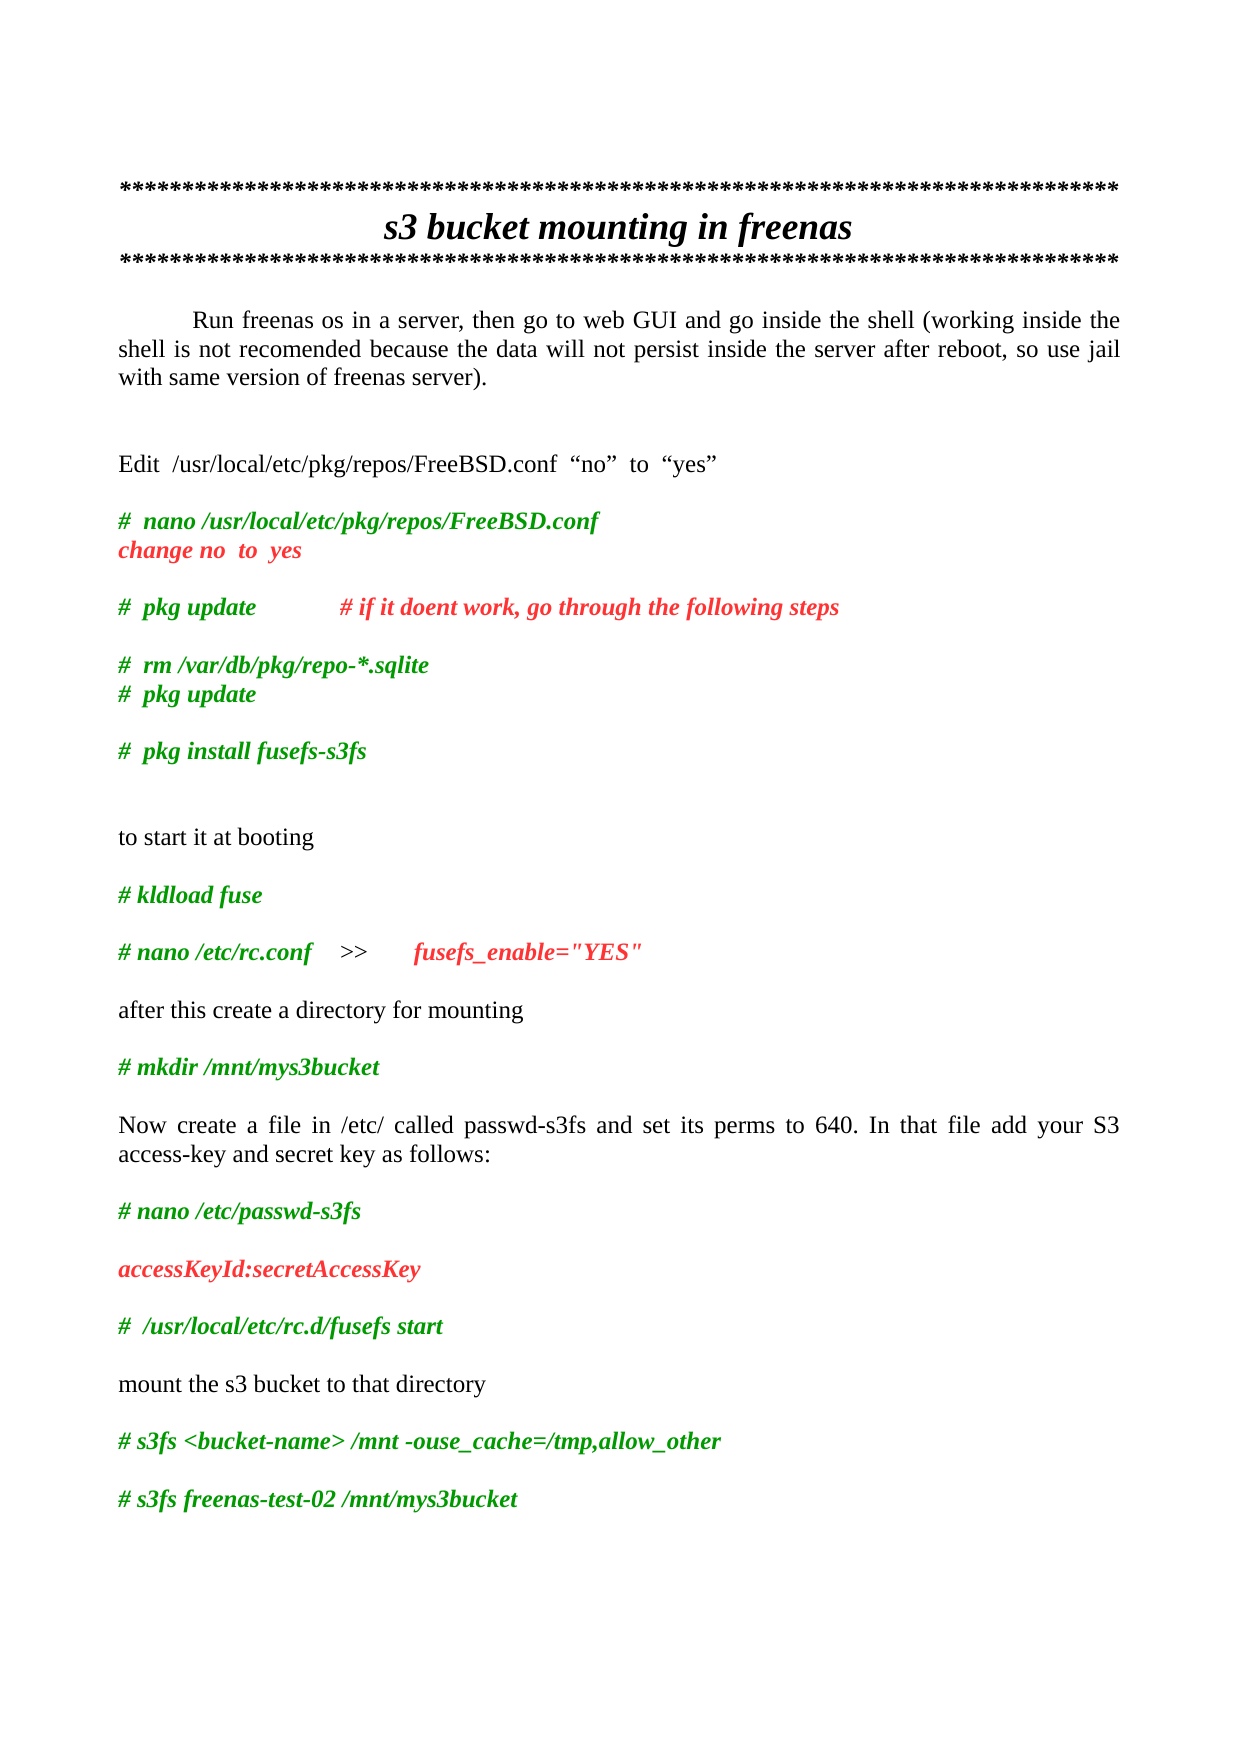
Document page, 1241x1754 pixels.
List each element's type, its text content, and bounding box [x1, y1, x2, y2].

text # rm /var/db/pkg/repo-*.sqlite [118, 650, 1122, 679]
text ******************************************************************************** [118, 247, 1122, 276]
text change no to yes [118, 535, 1122, 564]
text Run freenas os in a server, then go to web GUI and go inside the shell (working inside the shell is not recomended because the data will not persist inside the server after reboot, so use jail with same version of freenas server). [118, 305, 1122, 391]
text after this create a directory for mounting [118, 995, 1122, 1024]
text # s3fs <bucket-name> /mnt -ouse_cache=/tmp,allow_other [118, 1426, 1122, 1455]
text mount the s3 bucket to that directory [118, 1369, 1122, 1397]
text # pkg install fusefs-s3fs [118, 736, 1122, 765]
text # nano /usr/local/etc/pkg/repos/FreeBSD.conf [118, 506, 1122, 535]
text # /usr/local/etc/rc.d/fusefs start [118, 1311, 1122, 1340]
text # kldload fuse [118, 880, 1122, 909]
text # nano /etc/rc.conf >> fusefs_enable="YES" [118, 937, 1122, 966]
text # nano /etc/passwd-s3fs [118, 1196, 1122, 1225]
text # pkg update # if it doent work, go through the following steps [118, 592, 1122, 621]
text # s3fs freenas-test-02 /mnt/mys3bucket [118, 1484, 1122, 1512]
text Edit /usr/local/etc/pkg/repos/FreeBSD.conf “no” to “yes” [118, 449, 1122, 477]
text Now create a file in /etc/ called passwd-s3fs and set its perms to 640. In that file add your S3 access-key and secret key as follows: [118, 1110, 1122, 1167]
text to start it at booting [118, 822, 1122, 851]
text s3 bucket mounting in freenas [118, 204, 1122, 247]
text accessKeyId:secretAccessKey [118, 1254, 1122, 1282]
text # mkdir /mnt/mys3bucket [118, 1052, 1122, 1081]
text # pkg update [118, 679, 1122, 707]
text ******************************************************************************** [118, 176, 1122, 204]
